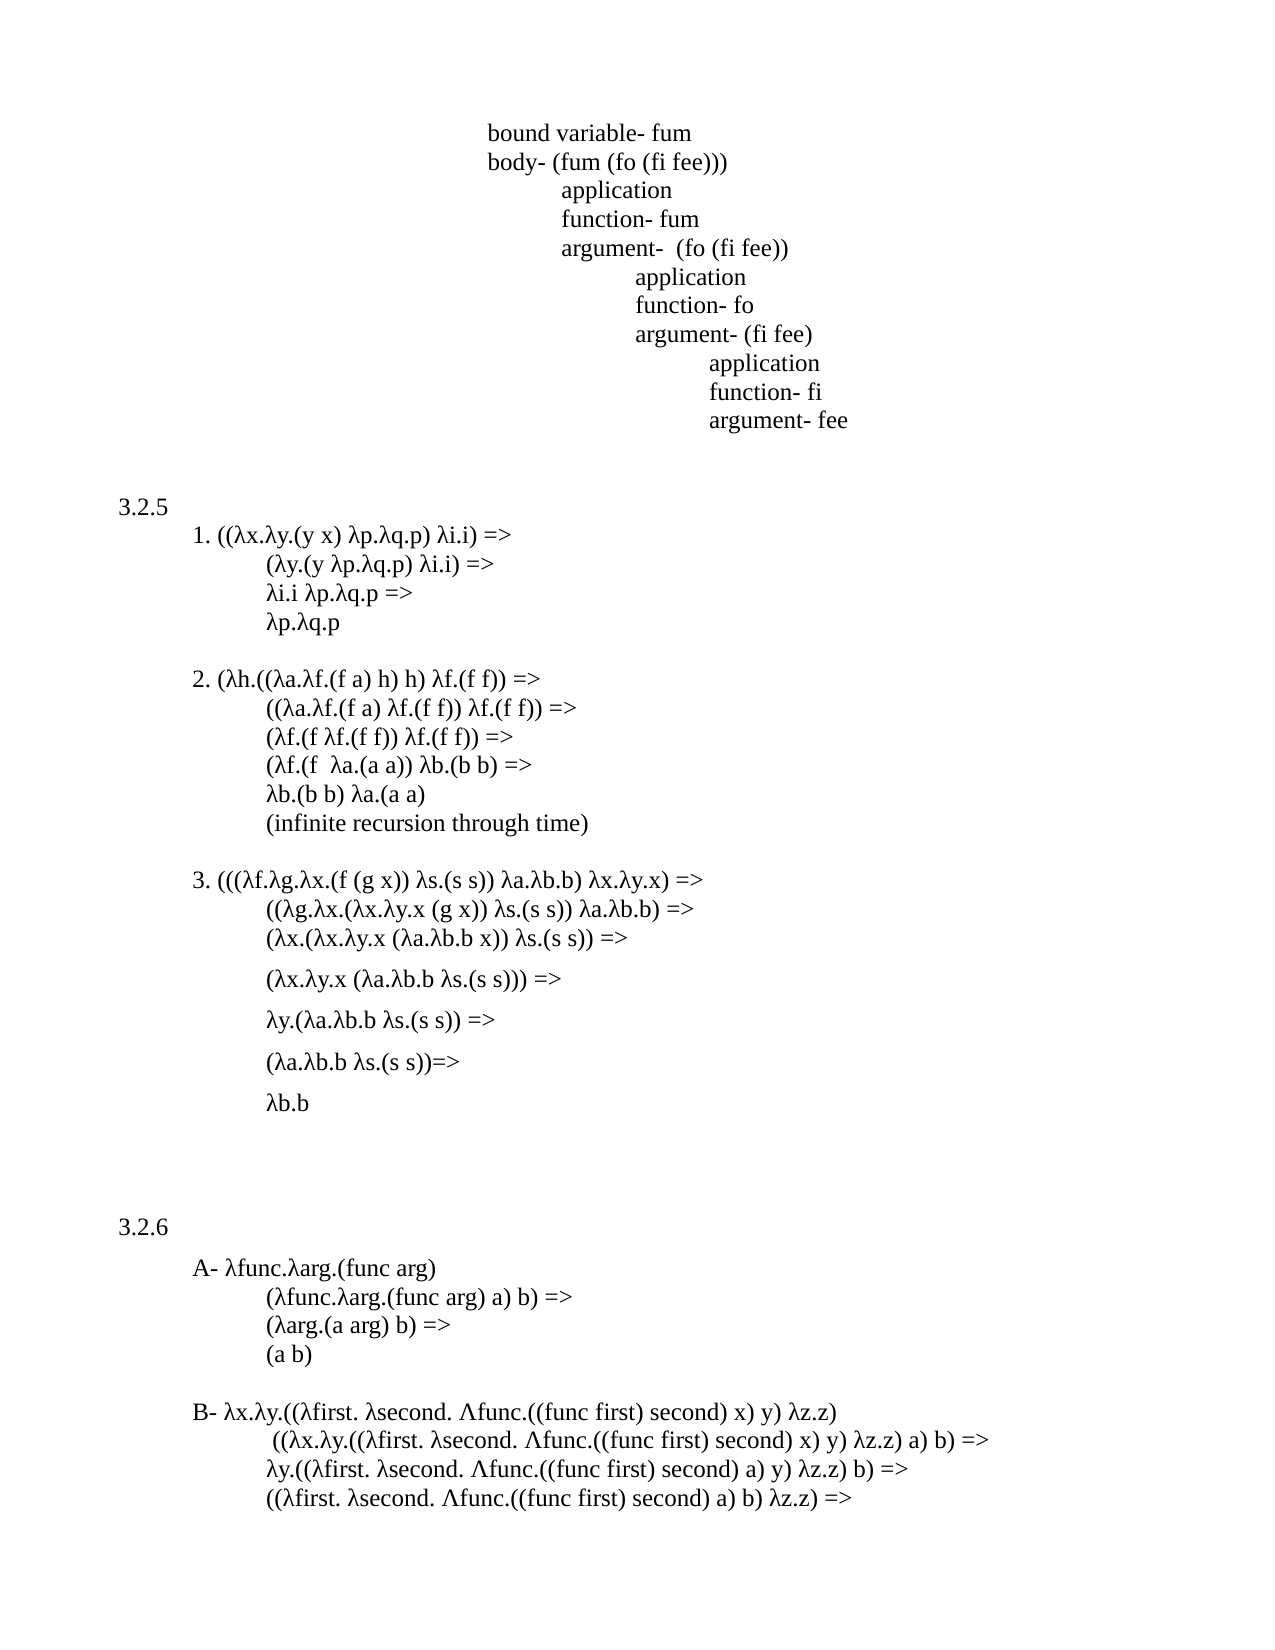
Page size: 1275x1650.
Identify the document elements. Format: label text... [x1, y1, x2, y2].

text (λa.λb.b λs.(s s))=> [192, 1047, 1157, 1076]
text λi.i λp.λq.p => [118, 578, 1157, 607]
text (a b) [118, 1339, 1157, 1368]
text function- fum [118, 204, 1157, 233]
text application [118, 348, 1157, 377]
text (λx.(λx.λy.x (λa.λb.b x)) λs.(s s)) => [118, 923, 1157, 952]
text A- λfunc.λarg.(func arg) [118, 1253, 1157, 1282]
text (λfunc.λarg.(func arg) a) b) => [118, 1282, 1157, 1311]
text ((λx.λy.((λfirst. λsecond. Λfunc.((func first) second) x) y) λz.z) a) b) => [118, 1426, 1157, 1454]
text (λy.(y λp.λq.p) λi.i) => [118, 549, 1157, 578]
text application [118, 262, 1157, 291]
text ((λg.λx.(λx.λy.x (g x)) λs.(s s)) λa.λb.b) => [118, 894, 1157, 923]
text 3.2.5 [118, 492, 1157, 521]
text ((λfirst. λsecond. Λfunc.((func first) second) a) b) λz.z) => [118, 1483, 1157, 1512]
text argument- (fi fee) [118, 319, 1157, 348]
text bound variable- fum [118, 118, 1157, 147]
text (λx.λy.x (λa.λb.b λs.(s s))) => [192, 964, 1157, 993]
text 2. (λh.((λa.λf.(f a) h) h) λf.(f f)) => [118, 664, 1157, 693]
text 1. ((λx.λy.(y x) λp.λq.p) λi.i) => [118, 521, 1157, 549]
text λp.λq.p [118, 607, 1157, 636]
text (infinite recursion through time) [118, 808, 1157, 837]
text argument- (fo (fi fee)) [118, 233, 1157, 262]
text 3. (((λf.λg.λx.(f (g x)) λs.(s s)) λa.λb.b) λx.λy.x) => [118, 866, 1157, 894]
text λy.((λfirst. λsecond. Λfunc.((func first) second) a) y) λz.z) b) => [118, 1454, 1157, 1483]
text function- fo [118, 291, 1157, 319]
text function- fi [118, 377, 1157, 406]
text (λf.(f λf.(f f)) λf.(f f)) => [118, 722, 1157, 751]
text λy.(λa.λb.b λs.(s s)) => [192, 1006, 1157, 1034]
text body- (fum (fo (fi fee))) [118, 147, 1157, 176]
text λb.b [192, 1088, 1157, 1117]
text (λf.(f λa.(a a)) λb.(b b) => [118, 751, 1157, 779]
text argument- fee [118, 406, 1157, 434]
text B- λx.λy.((λfirst. λsecond. Λfunc.((func first) second) x) y) λz.z) [118, 1397, 1157, 1426]
text application [118, 176, 1157, 204]
text 3.2.6 [118, 1212, 1157, 1241]
text λb.(b b) λa.(a a) [118, 779, 1157, 808]
text (λarg.(a arg) b) => [118, 1311, 1157, 1339]
text ((λa.λf.(f a) λf.(f f)) λf.(f f)) => [118, 693, 1157, 722]
